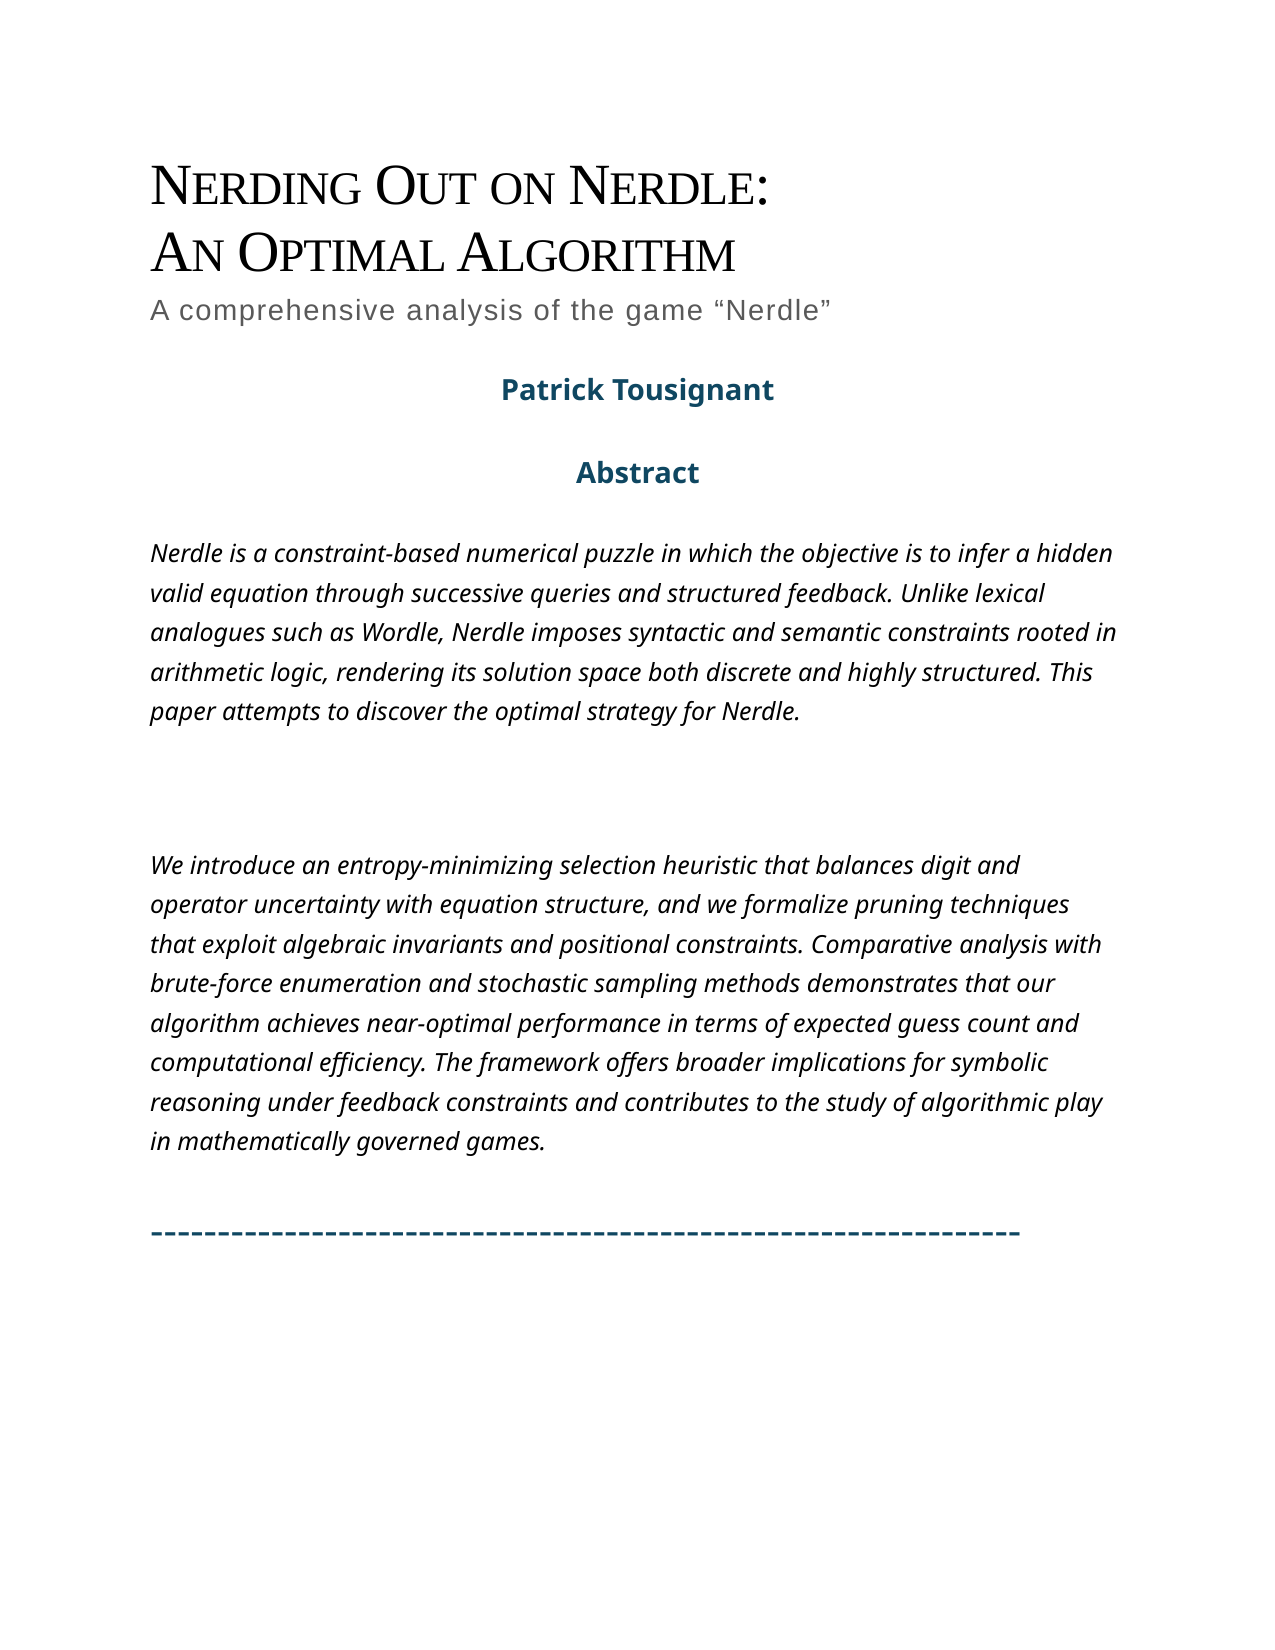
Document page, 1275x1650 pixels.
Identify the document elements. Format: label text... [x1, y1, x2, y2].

title An Optimal Algorithm [150, 217, 1125, 284]
subtitle Patrick Tousignant [150, 369, 1125, 408]
title Nerding Out on Nerdle: [150, 150, 1125, 217]
subtitle Abstract [150, 452, 1125, 492]
subtitle ----------------------------------------------------------------- [150, 1201, 1125, 1258]
subtitle A comprehensive analysis of the game “Nerdle” [150, 292, 1125, 326]
subtitle We introduce an entropy-minimizing selection heuristic that balances digit and operator uncertainty with equation structure, and we formalize pruning techniques that exploit algebraic invariants and positional constraints. Comparative analysis with brute-force enumeration and stochastic sampling methods demonstrates that our algorithm achieves near-optimal performance in terms of expected guess count and computational efficiency. The framework offers broader implications for symbolic reasoning under feedback constraints and contributes to the study of algorithmic play in mathematically governed games. [150, 848, 1125, 1158]
subtitle Nerdle is a constraint-based numerical puzzle in which the objective is to infer a hidden valid equation through successive queries and structured feedback. Unlike lexical analogues such as Wordle, Nerdle imposes syntactic and semantic constraints rooted in arithmetic logic, rendering its solution space both discrete and highly structured. This paper attempts to discover the optimal strategy for Nerdle. [150, 536, 1125, 728]
